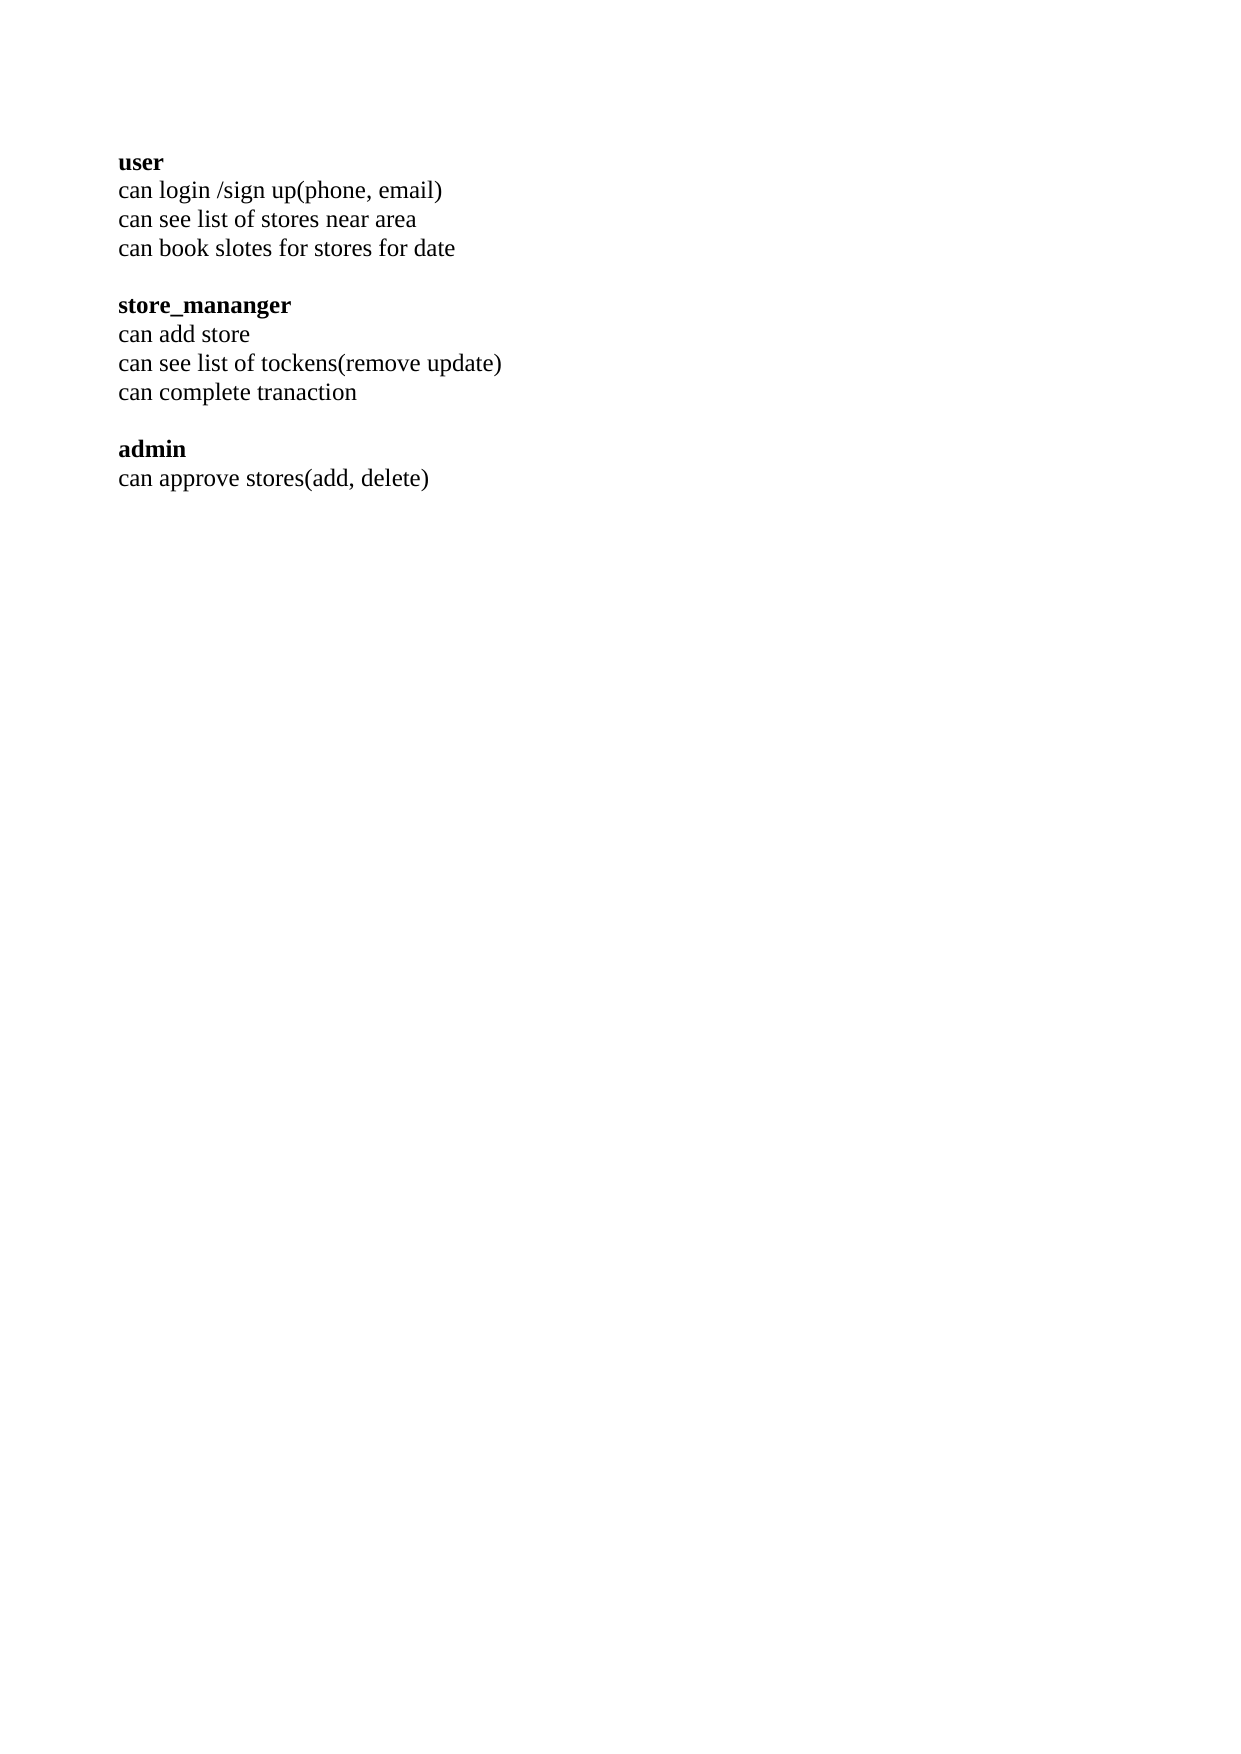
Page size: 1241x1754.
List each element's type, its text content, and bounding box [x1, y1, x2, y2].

text can see list of tockens(remove update) [118, 348, 1122, 377]
text store_mananger [118, 291, 1122, 319]
text can add store [118, 319, 1122, 348]
text can login /sign up(phone, email) [118, 176, 1122, 204]
text can see list of stores near area [118, 204, 1122, 233]
text can approve stores(add, delete) [118, 463, 1122, 492]
text can complete tranaction [118, 377, 1122, 406]
text admin [118, 434, 1122, 463]
text user [118, 147, 1122, 176]
text can book slotes for stores for date [118, 233, 1122, 262]
